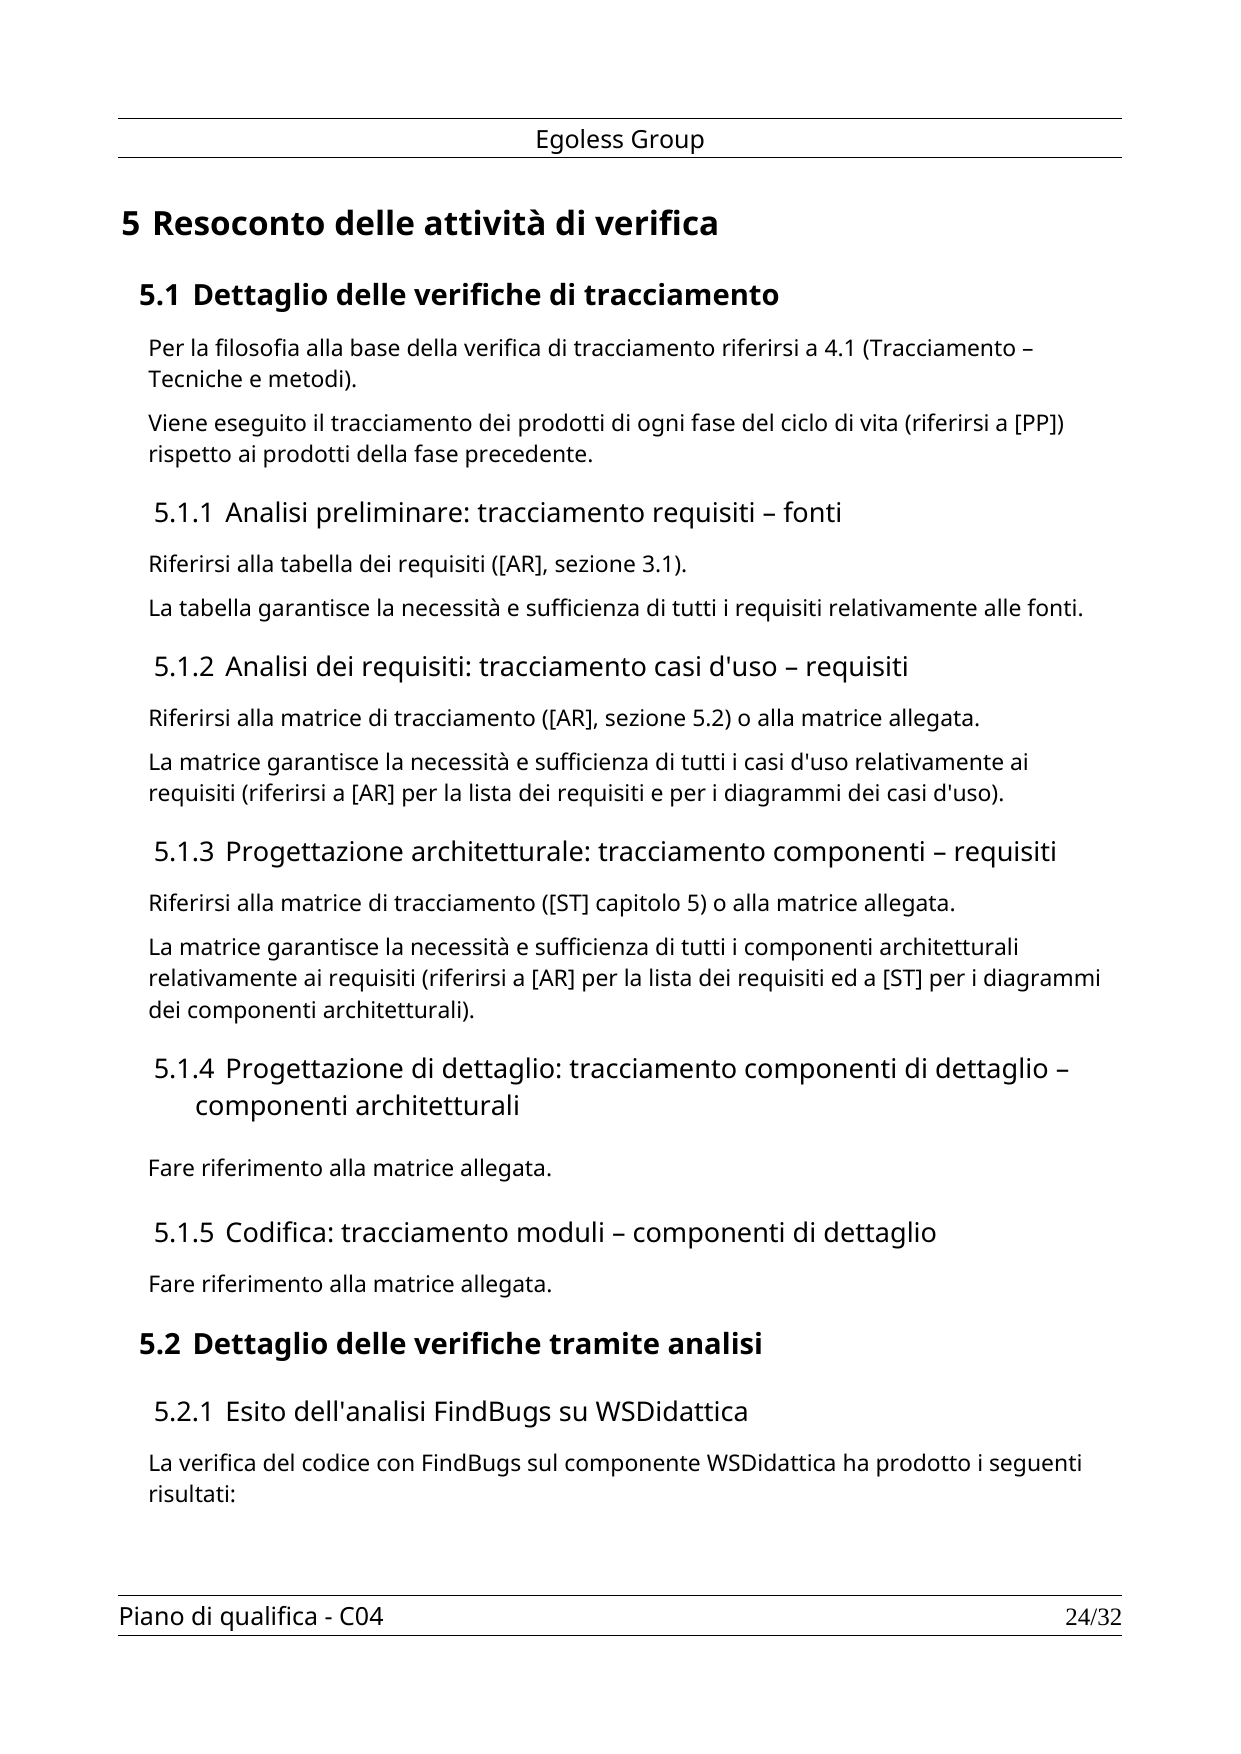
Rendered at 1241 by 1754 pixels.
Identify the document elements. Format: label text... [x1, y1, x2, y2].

subtitle Esito dell'analisi FindBugs su WSDidattica [153, 1392, 1122, 1429]
text La matrice garantisce la necessità e sufficienza di tutti i casi d'uso relativamente ai requisiti (riferirsi a [AR] per la lista dei requisiti e per i diagrammi dei casi d'uso). [148, 746, 1122, 808]
subtitle Resoconto delle attività di verifica [121, 200, 1122, 245]
text La matrice garantisce la necessità e sufficienza di tutti i componenti architetturali relativamente ai requisiti (riferirsi a [AR] per la lista dei requisiti ed a [ST] per i diagrammi dei componenti architetturali). [148, 931, 1122, 1025]
text Viene eseguito il tracciamento dei prodotti di ogni fase del ciclo di vita (riferirsi a [PP]) rispetto ai prodotti della fase precedente. [148, 407, 1122, 469]
subtitle Analisi preliminare: tracciamento requisiti – fonti [153, 494, 1122, 531]
text La tabella garantisce la necessità e sufficienza di tutti i requisiti relativamente alle fonti. [148, 592, 1122, 623]
text Riferirsi alla matrice di tracciamento ([AR], sezione 5.2) o alla matrice allegata. [148, 702, 1122, 733]
text Fare riferimento alla matrice allegata. [148, 1152, 1122, 1183]
subtitle Dettaglio delle verifiche di tracciamento [139, 274, 1122, 314]
subtitle Analisi dei requisiti: tracciamento casi d'uso – requisiti [153, 648, 1122, 684]
text Riferirsi alla tabella dei requisiti ([AR], sezione 3.1). [148, 548, 1122, 579]
subtitle Progettazione di dettaglio: tracciamento componenti di dettaglio – componenti architetturali [153, 1049, 1122, 1123]
subtitle Progettazione architetturale: tracciamento componenti – requisiti [153, 833, 1122, 869]
text Riferirsi alla matrice di tracciamento ([ST] capitolo 5) o alla matrice allegata. [148, 887, 1122, 918]
subtitle Dettaglio delle verifiche tramite analisi [139, 1323, 1122, 1363]
text La verifica del codice con FindBugs sul componente WSDidattica ha prodotto i seguenti risultati: [148, 1447, 1122, 1509]
subtitle Codifica: tracciamento moduli – componenti di dettaglio [153, 1213, 1122, 1250]
text Per la filosofia alla base della verifica di tracciamento riferirsi a 4.1 (Tracciamento – Tecniche e metodi). [148, 332, 1122, 394]
text Fare riferimento alla matrice allegata. [148, 1268, 1122, 1299]
